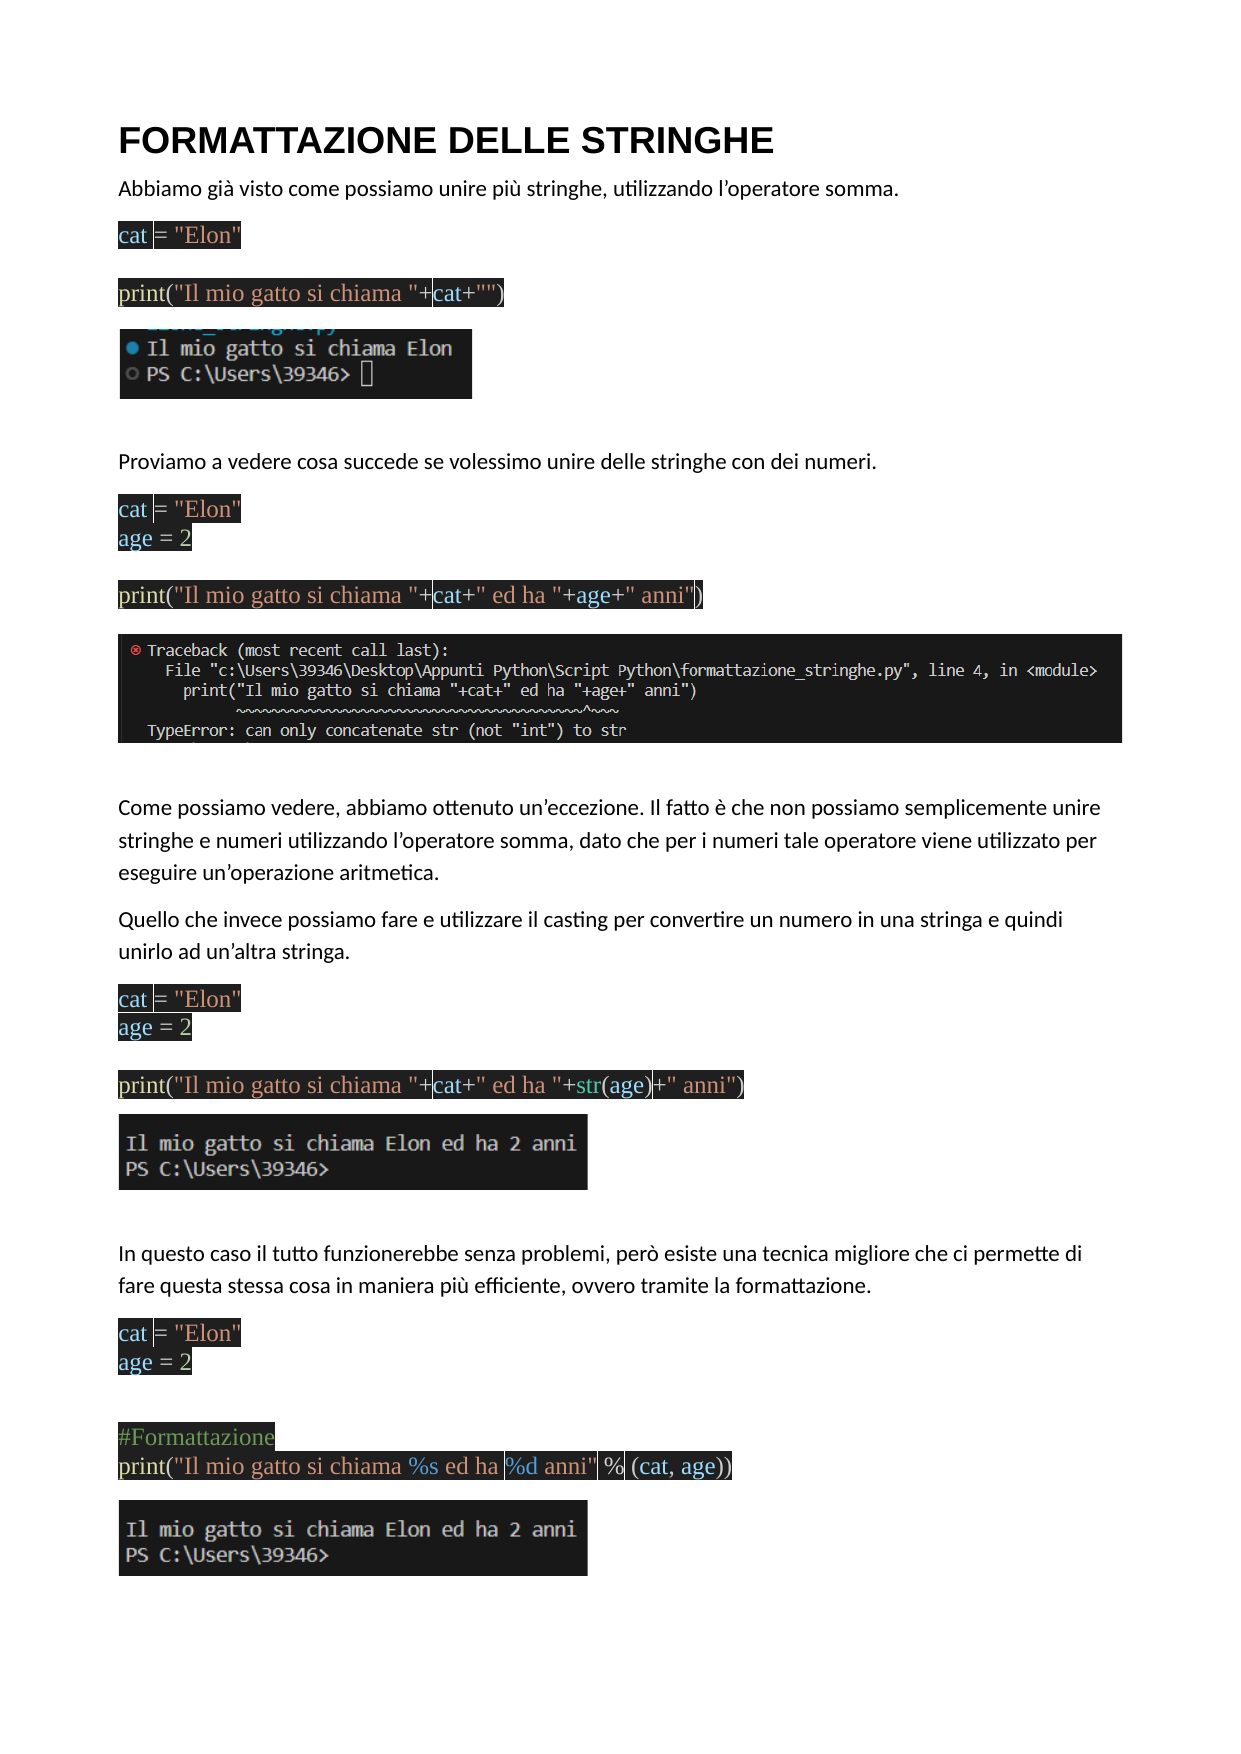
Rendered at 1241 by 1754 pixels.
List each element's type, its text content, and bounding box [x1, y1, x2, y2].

text Quello che invece possiamo fare e utilizzare il casting per convertire un numero in una stringa e quindi unirlo ad un’altra stringa. [118, 905, 1122, 965]
subtitle FORMATTAZIONE DELLE STRINGHE [118, 118, 1122, 161]
text #Formattazione [118, 1422, 1122, 1451]
text age = 2 [118, 523, 1122, 551]
text cat = "Elon" [118, 1318, 1122, 1347]
text age = 2 [118, 1012, 1122, 1041]
picture [118, 1114, 588, 1190]
text Abbiamo già visto come possiamo unire più stringhe, utilizzando l’operatore somma. [118, 174, 1122, 202]
text print("Il mio gatto si chiama %s ed ha %d anni" % (cat, age)) [118, 1451, 1122, 1480]
text Come possiamo vedere, abbiamo ottenuto un’eccezione. Il fatto è che non possiamo semplicemente unire stringhe e numeri utilizzando l’operatore somma, dato che per i numeri tale operatore viene utilizzato per eseguire un’operazione aritmetica. [118, 793, 1122, 886]
text cat = "Elon" [118, 494, 1122, 523]
text print("Il mio gatto si chiama "+cat+" ed ha "+age+" anni") [118, 580, 1122, 609]
text Proviamo a vedere cosa succede se volessimo unire delle stringhe con dei numeri. [118, 447, 1122, 475]
text cat = "Elon" [118, 984, 1122, 1012]
picture [119, 329, 473, 399]
picture [118, 634, 1123, 743]
text In questo caso il tutto funzionerebbe senza problemi, però esiste una tecnica migliore che ci permette di fare questa stessa cosa in maniera più efficiente, ovvero tramite la formattazione. [118, 1239, 1122, 1299]
text cat = "Elon" [118, 221, 1122, 249]
text age = 2 [118, 1347, 1122, 1375]
picture [118, 1500, 588, 1576]
text print("Il mio gatto si chiama "+cat+" ed ha "+str(age)+" anni") [118, 1070, 1122, 1099]
text print("Il mio gatto si chiama "+cat+"") [118, 278, 1122, 307]
